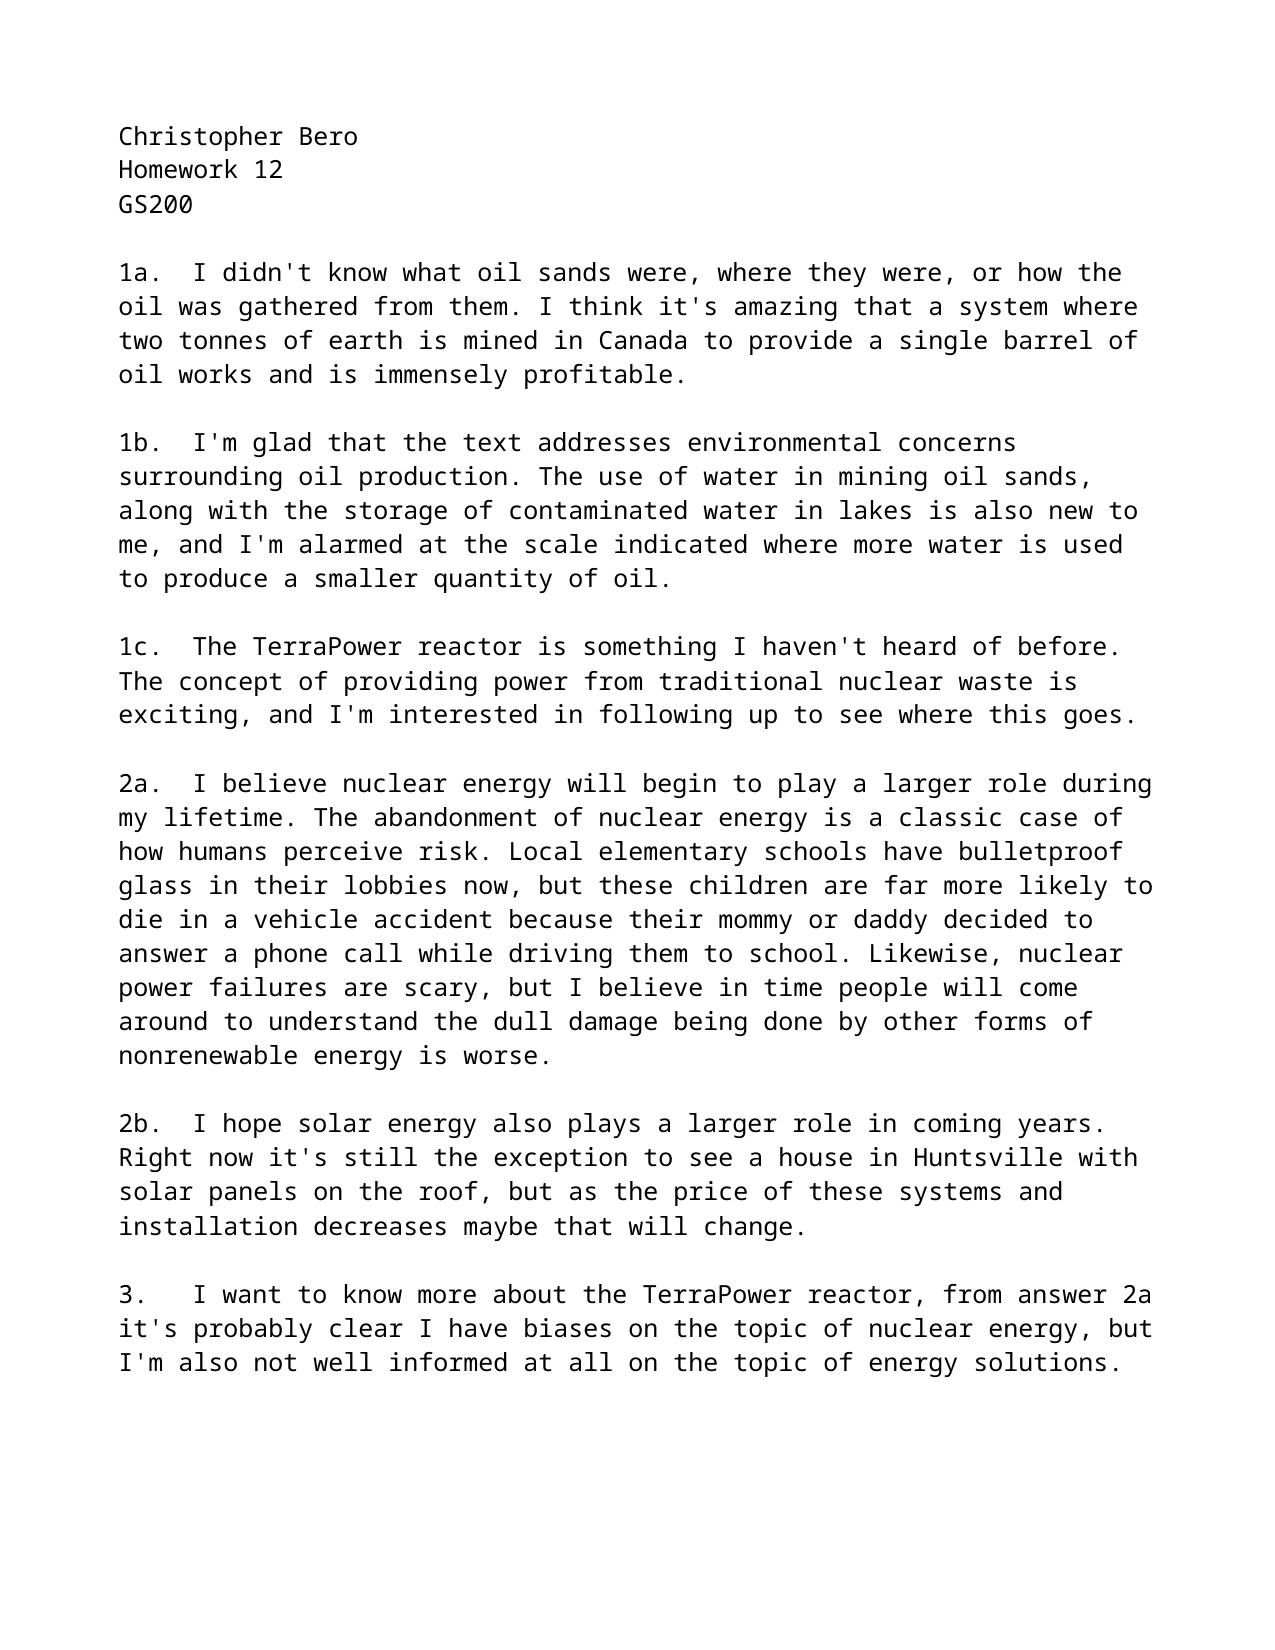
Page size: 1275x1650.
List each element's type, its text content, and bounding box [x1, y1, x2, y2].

text 2b. I hope solar energy also plays a larger role in coming years. Right now it's still the exception to see a house in Huntsville with solar panels on the roof, but as the price of these systems and installation decreases maybe that will change. [118, 1106, 1157, 1242]
text Homework 12 [118, 152, 1157, 186]
text 3. I want to know more about the TerraPower reactor, from answer 2a it's probably clear I have biases on the topic of nuclear energy, but I'm also not well informed at all on the topic of energy solutions. [118, 1276, 1157, 1378]
text Christopher Bero [118, 118, 1157, 152]
text 1c. The TerraPower reactor is something I haven't heard of before. The concept of providing power from traditional nuclear waste is exciting, and I'm interested in following up to see where this goes. [118, 629, 1157, 731]
text 1b. I'm glad that the text addresses environmental concerns surrounding oil production. The use of water in mining oil sands, along with the storage of contaminated water in lakes is also new to me, and I'm alarmed at the scale indicated where more water is used to produce a smaller quantity of oil. [118, 425, 1157, 595]
text 2a. I believe nuclear energy will begin to play a larger role during my lifetime. The abandonment of nuclear energy is a classic case of how humans perceive risk. Local elementary schools have bulletproof glass in their lobbies now, but these children are far more likely to die in a vehicle accident because their mommy or daddy decided to answer a phone call while driving them to school. Likewise, nuclear power failures are scary, but I believe in time people will come around to understand the dull damage being done by other forms of nonrenewable energy is worse. [118, 765, 1157, 1072]
text 1a. I didn't know what oil sands were, where they were, or how the oil was gathered from them. I think it's amazing that a system where two tonnes of earth is mined in Canada to provide a single barrel of oil works and is immensely profitable. [118, 254, 1157, 391]
text GS200 [118, 186, 1157, 220]
